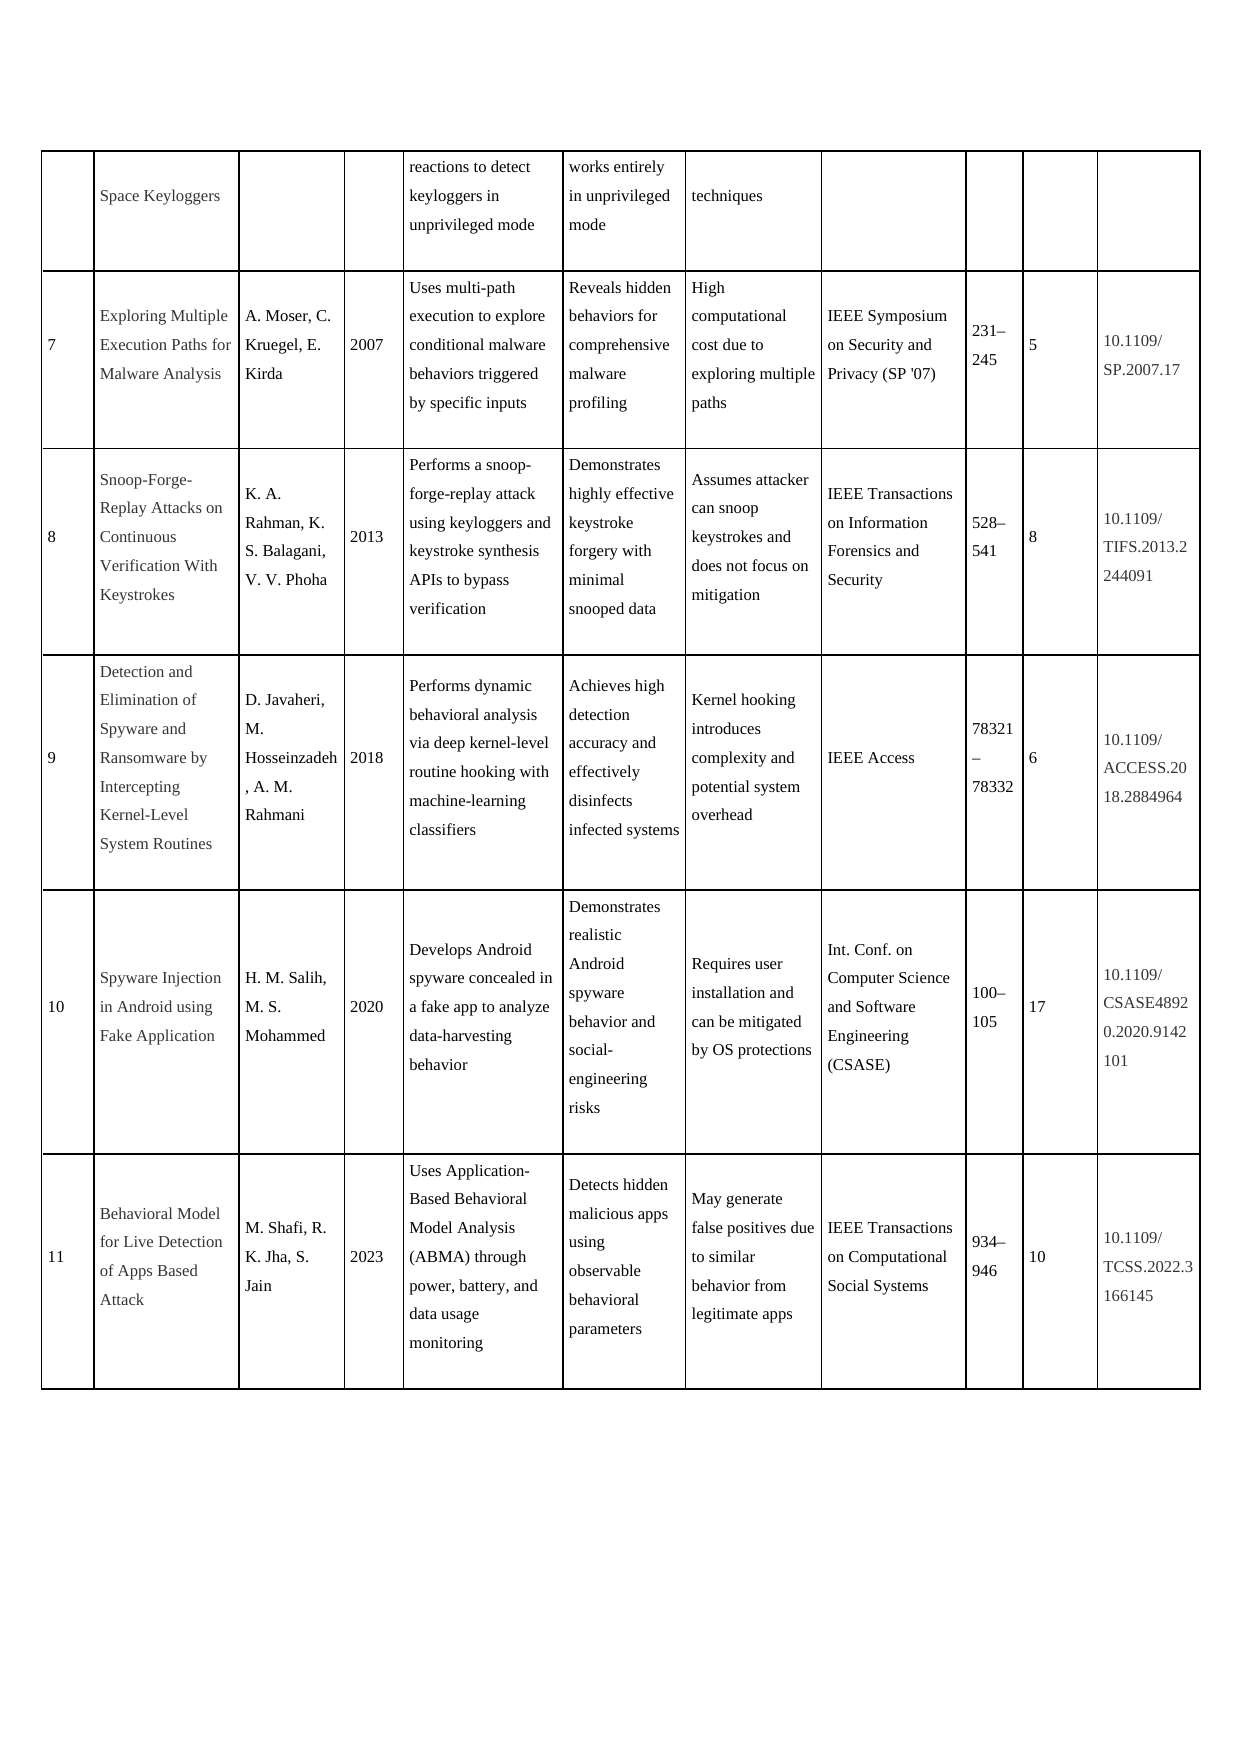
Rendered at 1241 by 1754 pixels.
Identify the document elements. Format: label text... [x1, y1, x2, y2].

table_cell IEEE Symposium on Security and Privacy (SP '07) [822, 272, 965, 448]
table_cell [345, 152, 403, 270]
table_cell May generate false positives due to similar behavior from legitimate apps [686, 1155, 821, 1388]
table_cell [1024, 152, 1097, 270]
table_cell Behavioral Model for Live Detection of Apps Based Attack [95, 1155, 238, 1388]
table_cell 2013 [345, 449, 403, 654]
table_cell 6 [1024, 656, 1097, 889]
table_cell Exploring Multiple Execution Paths for Malware Analysis [95, 272, 238, 448]
table_cell IEEE Access [822, 656, 965, 889]
table_cell 2020 [345, 891, 403, 1153]
table_cell A. Moser, C. Kruegel, E. Kirda [240, 272, 344, 448]
table_cell 2007 [345, 272, 403, 448]
table_cell High computational cost due to exploring multiple paths [686, 272, 821, 448]
table_cell 8 [1024, 449, 1097, 654]
table_cell 10.1109/CSASE48920.2020.9142101 [1098, 891, 1199, 1153]
table_cell Develops Android spyware concealed in a fake app to analyze data-harvesting behavior [404, 891, 562, 1153]
table_cell 2018 [345, 656, 403, 889]
table_cell 78321–78332 [967, 656, 1022, 889]
table_cell Kernel hooking introduces complexity and potential system overhead [686, 656, 821, 889]
table_cell 528–541 [967, 449, 1022, 654]
table_cell [240, 152, 344, 270]
table_cell Performs a snoop-forge-replay attack using keyloggers and keystroke synthesis APIs to bypass verification [404, 449, 562, 654]
table_cell IEEE Transactions on Information Forensics and Security [822, 449, 965, 654]
table_cell 2023 [345, 1155, 403, 1388]
table_cell 7 [42, 271, 93, 448]
table_cell Requires user installation and can be mitigated by OS protections [686, 891, 821, 1153]
table_cell Performs dynamic behavioral analysis via deep kernel-level routine hooking with machine-learning classifiers [404, 656, 562, 889]
table_cell Uses Application-Based Behavioral Model Analysis (ABMA) through power, battery, and data usage monitoring [404, 1155, 562, 1388]
table_cell Int. Conf. on Computer Science and Software Engineering (CSASE) [822, 891, 965, 1153]
table_cell 8 [42, 449, 93, 654]
table_cell 10.1109/TCSS.2022.3166145 [1098, 1155, 1199, 1388]
table_cell techniques [686, 152, 821, 270]
table_cell 17 [1024, 891, 1097, 1153]
table_cell IEEE Transactions on Computational Social Systems [822, 1155, 965, 1388]
table_cell H. M. Salih, M. S. Mohammed [240, 891, 344, 1153]
table_cell Snoop-Forge-Replay Attacks on Continuous Verification With Keystrokes [95, 449, 238, 654]
table_cell [822, 152, 965, 270]
table_cell 10.1109/ACCESS.2018.2884964 [1098, 656, 1199, 889]
table_cell Assumes attacker can snoop keystrokes and does not focus on mitigation [686, 449, 821, 654]
table_cell 10 [42, 890, 93, 1153]
table_cell Space Keyloggers [95, 152, 238, 270]
table_cell 10 [1024, 1155, 1097, 1388]
table_cell [1098, 152, 1199, 270]
table_cell 11 [42, 1154, 93, 1388]
table_cell 9 [42, 655, 93, 889]
table_cell reactions to detect keyloggers in unprivileged mode [404, 152, 562, 270]
table_cell Spyware Injection in Android using Fake Application [95, 891, 238, 1153]
table_cell Achieves high detection accuracy and effectively disinfects infected systems [564, 656, 685, 889]
table_cell 10.1109/SP.2007.17 [1098, 272, 1199, 448]
table_cell 10.1109/TIFS.2013.2244091 [1098, 449, 1199, 654]
table_cell [967, 152, 1022, 270]
table_cell Detection and Elimination of Spyware and Ransomware by Intercepting Kernel-Level System Routines [95, 656, 238, 889]
table_cell Demonstrates realistic Android spyware behavior and social-engineering risks [564, 891, 685, 1153]
table_cell 5 [1024, 272, 1097, 448]
table_cell M. Shafi, R. K. Jha, S. Jain [240, 1155, 344, 1388]
table_cell Reveals hidden behaviors for comprehensive malware profiling [564, 272, 685, 448]
table_cell 231–245 [967, 272, 1022, 448]
table_cell D. Javaheri, M. Hosseinzadeh, A. M. Rahmani [240, 656, 344, 889]
table_cell works entirely in unprivileged mode [564, 152, 685, 270]
table_cell Detects hidden malicious apps using observable behavioral parameters [564, 1155, 685, 1388]
table_cell 934–946 [967, 1155, 1022, 1388]
table_cell K. A. Rahman, K. S. Balagani, V. V. Phoha [240, 449, 344, 654]
table_cell Demonstrates highly effective keystroke forgery with minimal snooped data [564, 449, 685, 654]
table_cell [42, 152, 93, 270]
table_cell 100–105 [967, 891, 1022, 1153]
table_cell Uses multi-path execution to explore conditional malware behaviors triggered by specific inputs [404, 272, 562, 448]
